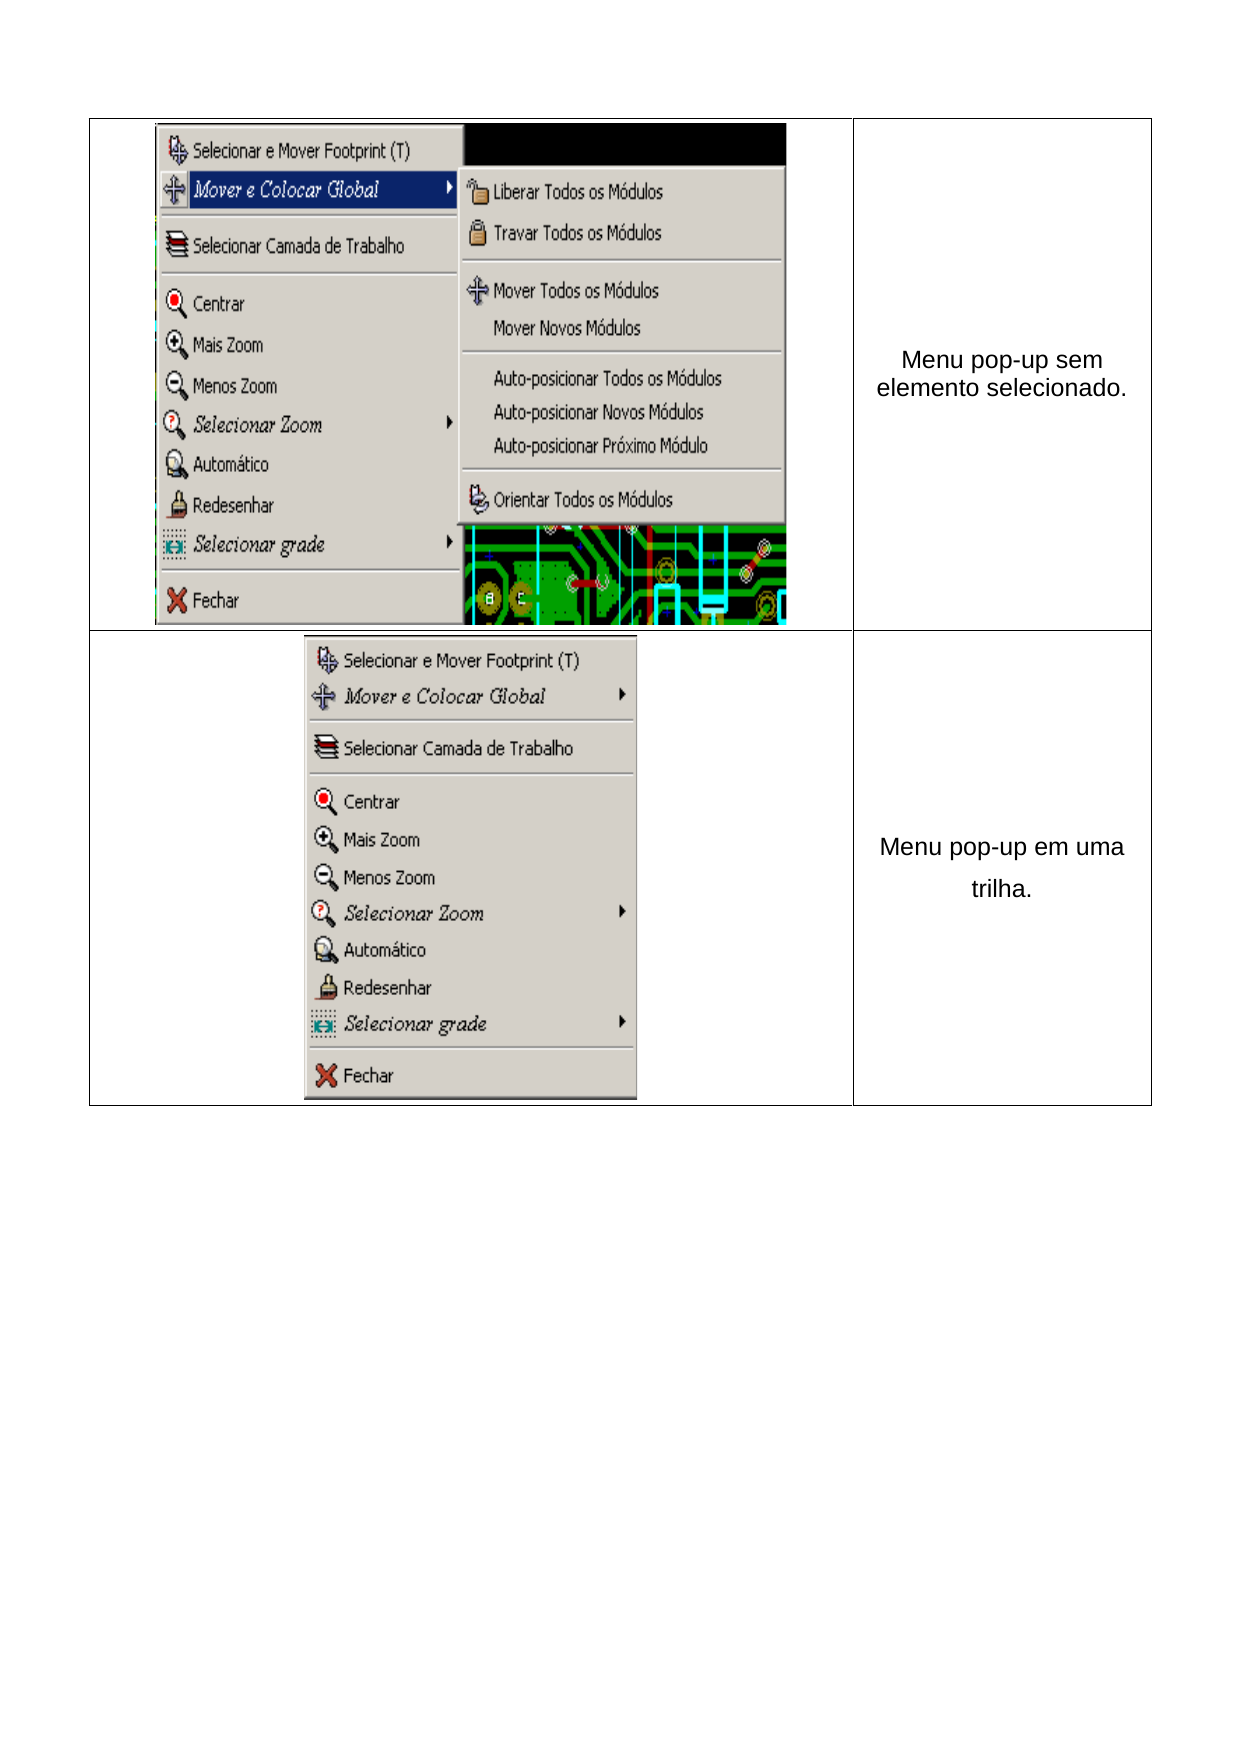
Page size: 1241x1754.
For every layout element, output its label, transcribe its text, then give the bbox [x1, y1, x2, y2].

table_header [90, 119, 852, 630]
table_cell Menu pop-up em uma trilha. [854, 631, 1151, 1105]
picture [304, 635, 638, 1100]
picture [155, 123, 787, 625]
table_cell [90, 631, 852, 1105]
table_header Menu pop-up sem elemento selecionado. [854, 119, 1151, 630]
